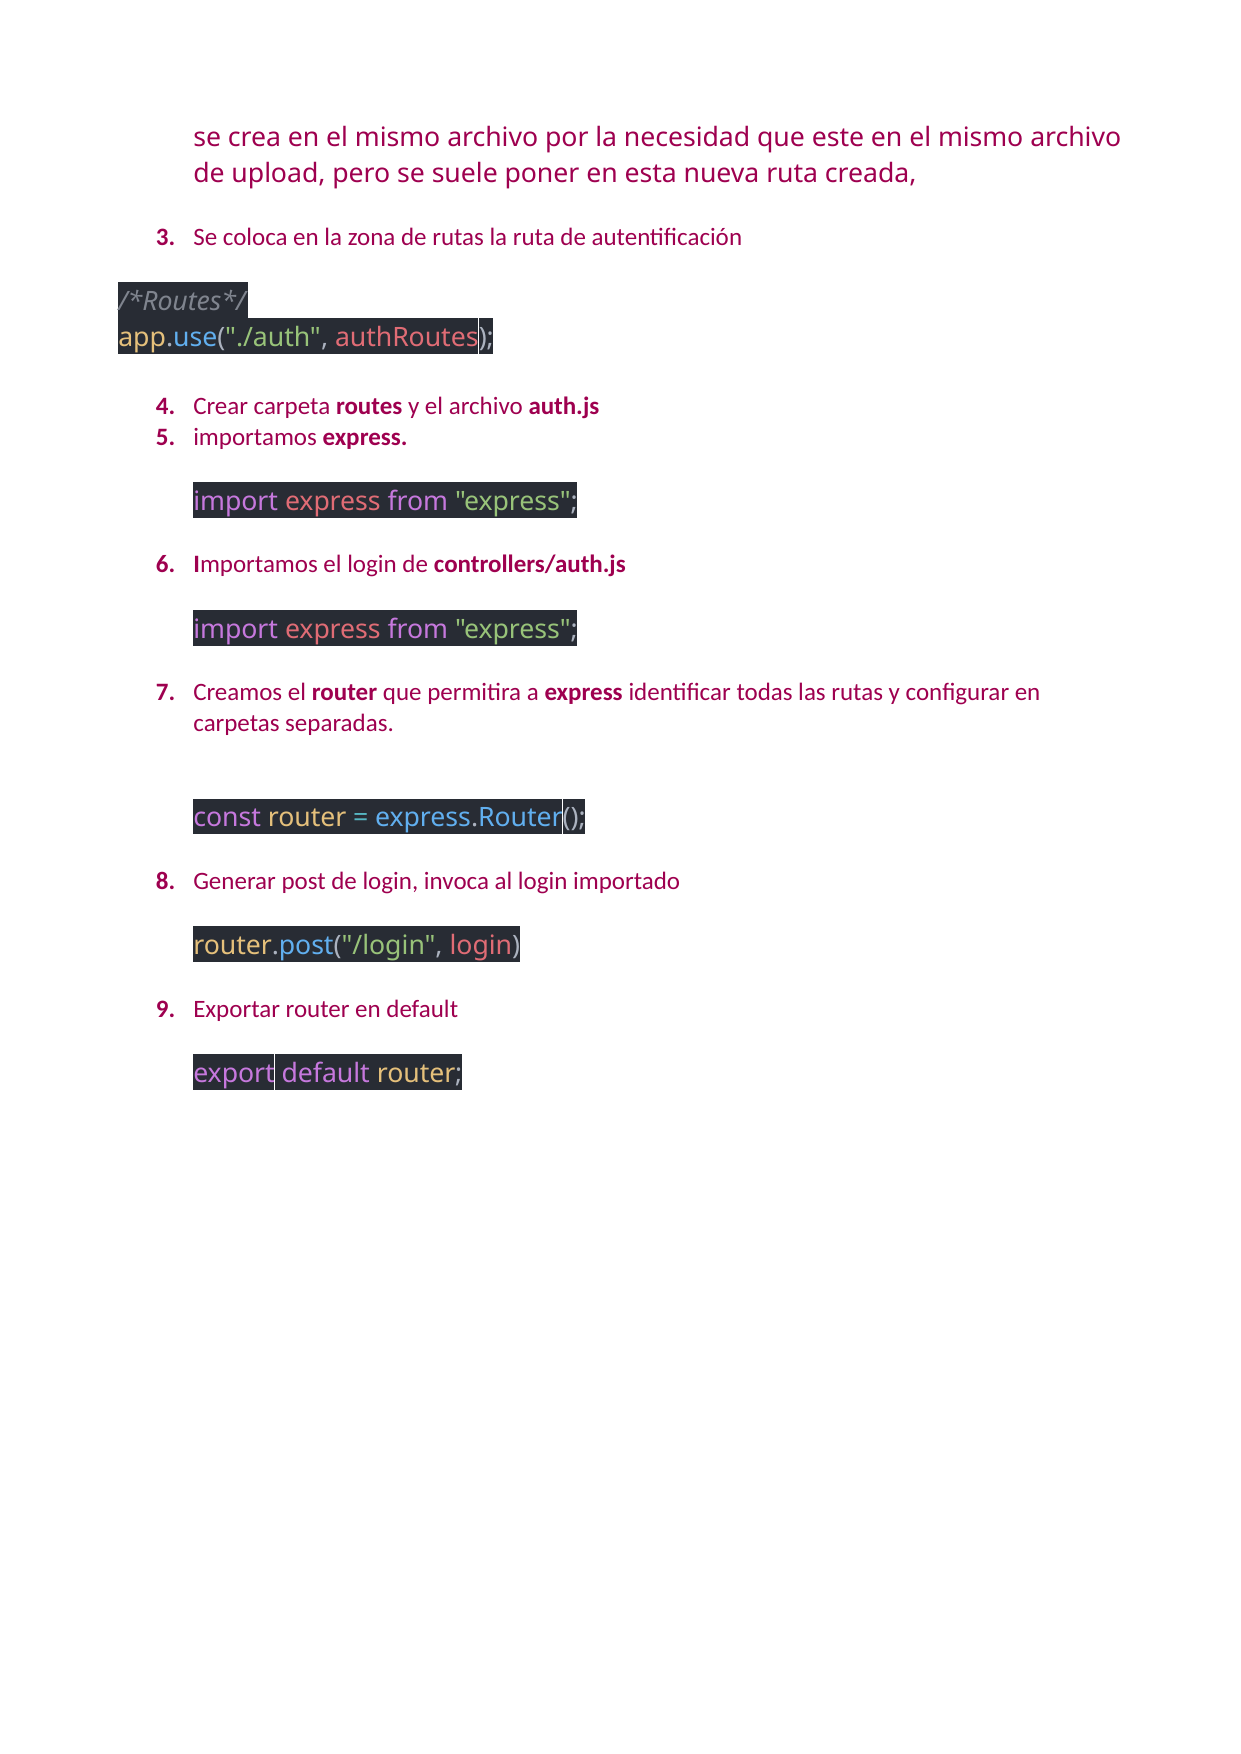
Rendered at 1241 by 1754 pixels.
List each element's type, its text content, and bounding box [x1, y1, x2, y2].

list importamos express. import express from "express"; [156, 421, 1122, 518]
list Generar post de login, invoca al login importado router.post("/login", login) [156, 865, 1122, 993]
list Creamos el router que permitira a express identificar todas las rutas y configurar en carpetas separadas. const router = express.Router(); [156, 676, 1122, 865]
text /*Routes*/ [118, 282, 1122, 318]
list Importamos el login de controllers/auth.js import express from "express"; [156, 549, 1122, 676]
list Se coloca en la zona de rutas la ruta de autentificación [156, 221, 1122, 282]
text app.use("./auth", authRoutes); [118, 318, 1122, 390]
list Crear carpeta routes y el archivo auth.js [156, 390, 1122, 421]
list se crea en el mismo archivo por la necesidad que este en el mismo archivo de upload, pero se suele poner en esta nueva ruta creada, [156, 118, 1122, 221]
list Exportar router en default export default router; [156, 993, 1122, 1121]
